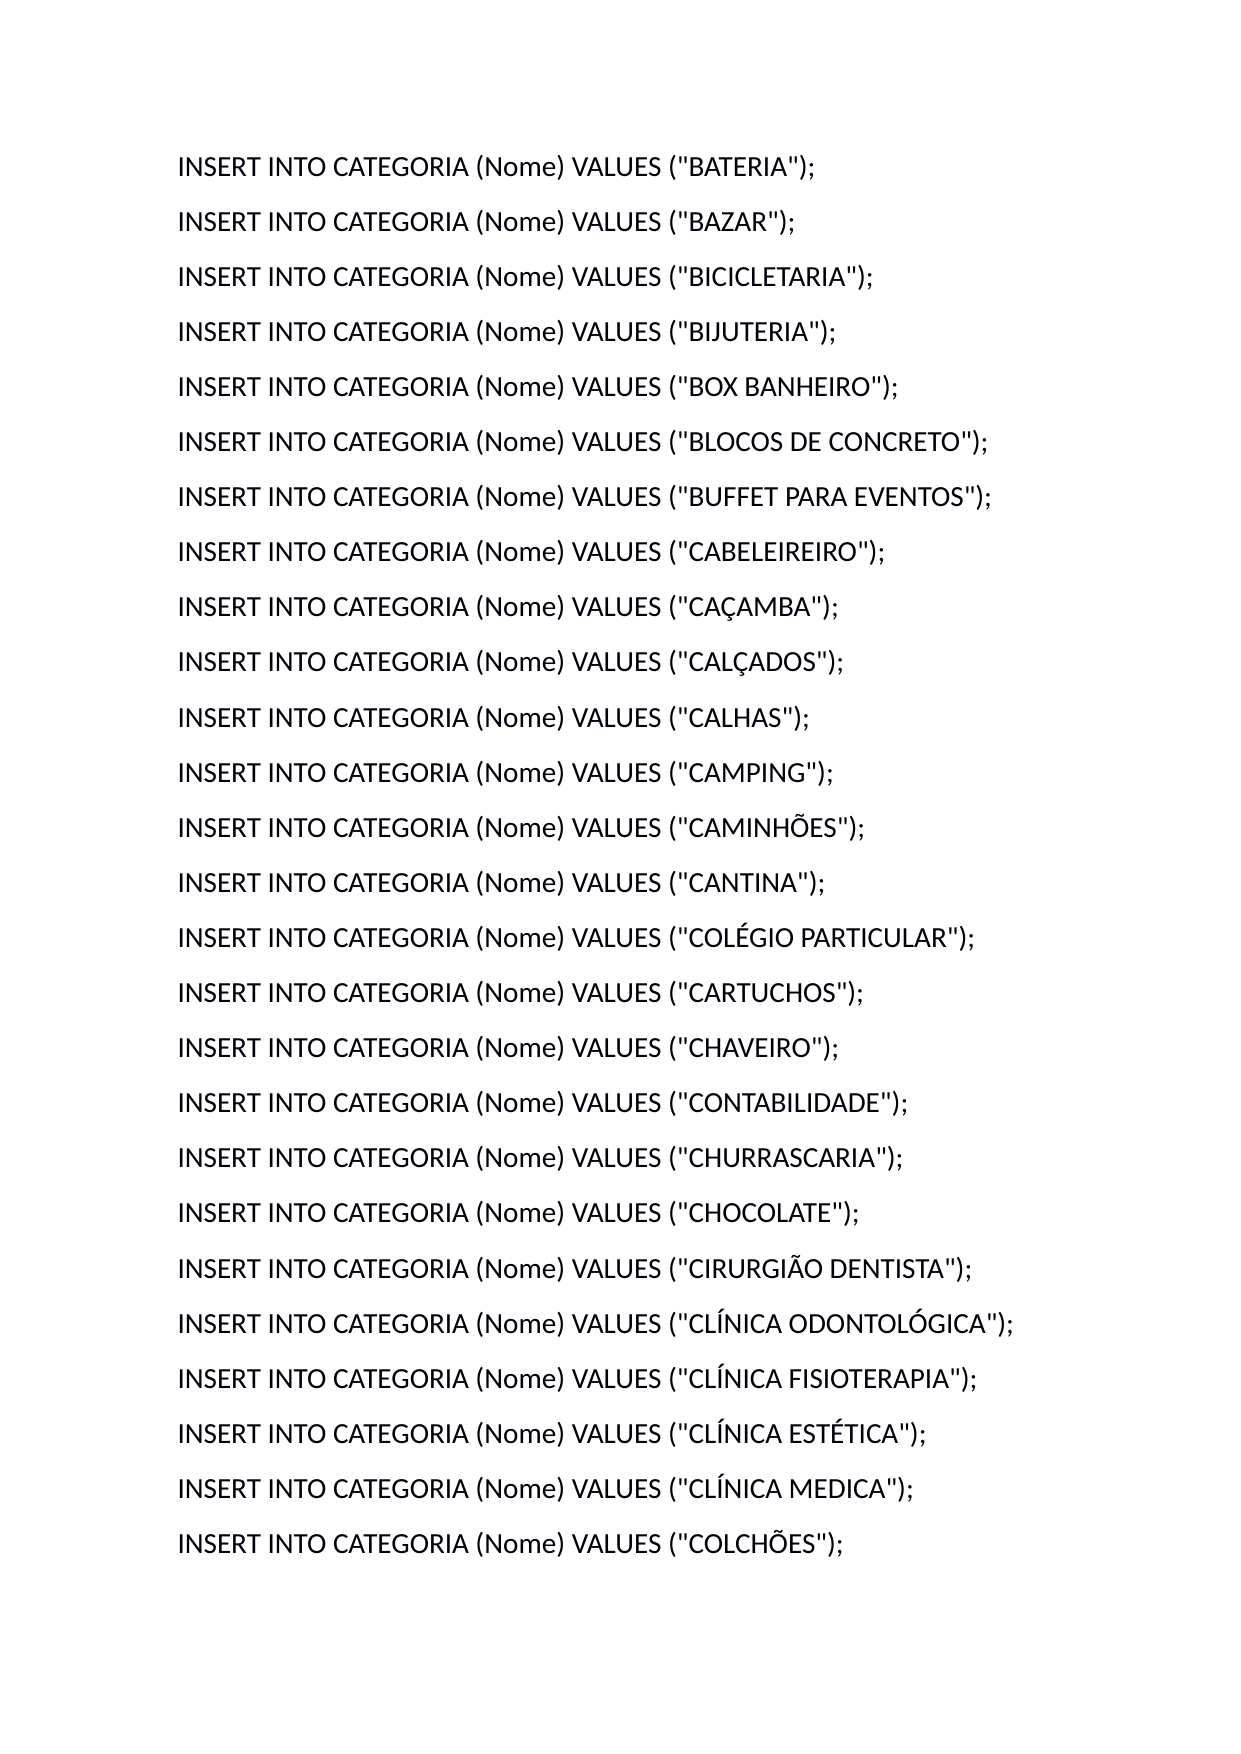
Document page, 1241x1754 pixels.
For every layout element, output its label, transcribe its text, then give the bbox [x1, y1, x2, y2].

text INSERT INTO CATEGORIA (Nome) VALUES ("COLCHÕES"); [177, 1525, 1063, 1561]
text INSERT INTO CATEGORIA (Nome) VALUES ("BATERIA"); [177, 148, 1063, 183]
text INSERT INTO CATEGORIA (Nome) VALUES ("CLÍNICA ESTÉTICA"); [177, 1415, 1063, 1451]
text INSERT INTO CATEGORIA (Nome) VALUES ("BAZAR"); [177, 203, 1063, 238]
text INSERT INTO CATEGORIA (Nome) VALUES ("CHAVEIRO"); [177, 1029, 1063, 1065]
text INSERT INTO CATEGORIA (Nome) VALUES ("CAÇAMBA"); [177, 588, 1063, 624]
text INSERT INTO CATEGORIA (Nome) VALUES ("CHOCOLATE"); [177, 1194, 1063, 1230]
text INSERT INTO CATEGORIA (Nome) VALUES ("CLÍNICA MEDICA"); [177, 1470, 1063, 1506]
text INSERT INTO CATEGORIA (Nome) VALUES ("COLÉGIO PARTICULAR"); [177, 919, 1063, 955]
text INSERT INTO CATEGORIA (Nome) VALUES ("BUFFET PARA EVENTOS"); [177, 478, 1063, 514]
text INSERT INTO CATEGORIA (Nome) VALUES ("CALÇADOS"); [177, 643, 1063, 679]
text INSERT INTO CATEGORIA (Nome) VALUES ("CABELEIREIRO"); [177, 533, 1063, 569]
text INSERT INTO CATEGORIA (Nome) VALUES ("CONTABILIDADE"); [177, 1084, 1063, 1120]
text INSERT INTO CATEGORIA (Nome) VALUES ("CHURRASCARIA"); [177, 1139, 1063, 1175]
text INSERT INTO CATEGORIA (Nome) VALUES ("BIJUTERIA"); [177, 313, 1063, 348]
text INSERT INTO CATEGORIA (Nome) VALUES ("BLOCOS DE CONCRETO"); [177, 423, 1063, 459]
text INSERT INTO CATEGORIA (Nome) VALUES ("BICICLETARIA"); [177, 258, 1063, 293]
text INSERT INTO CATEGORIA (Nome) VALUES ("CLÍNICA FISIOTERAPIA"); [177, 1360, 1063, 1396]
text INSERT INTO CATEGORIA (Nome) VALUES ("CANTINA"); [177, 864, 1063, 899]
text INSERT INTO CATEGORIA (Nome) VALUES ("CARTUCHOS"); [177, 974, 1063, 1010]
text INSERT INTO CATEGORIA (Nome) VALUES ("CIRURGIÃO DENTISTA"); [177, 1250, 1063, 1285]
text INSERT INTO CATEGORIA (Nome) VALUES ("CLÍNICA ODONTOLÓGICA"); [177, 1305, 1063, 1340]
text INSERT INTO CATEGORIA (Nome) VALUES ("BOX BANHEIRO"); [177, 368, 1063, 404]
text INSERT INTO CATEGORIA (Nome) VALUES ("CAMINHÕES"); [177, 809, 1063, 844]
text INSERT INTO CATEGORIA (Nome) VALUES ("CALHAS"); [177, 699, 1063, 734]
text INSERT INTO CATEGORIA (Nome) VALUES ("CAMPING"); [177, 754, 1063, 789]
